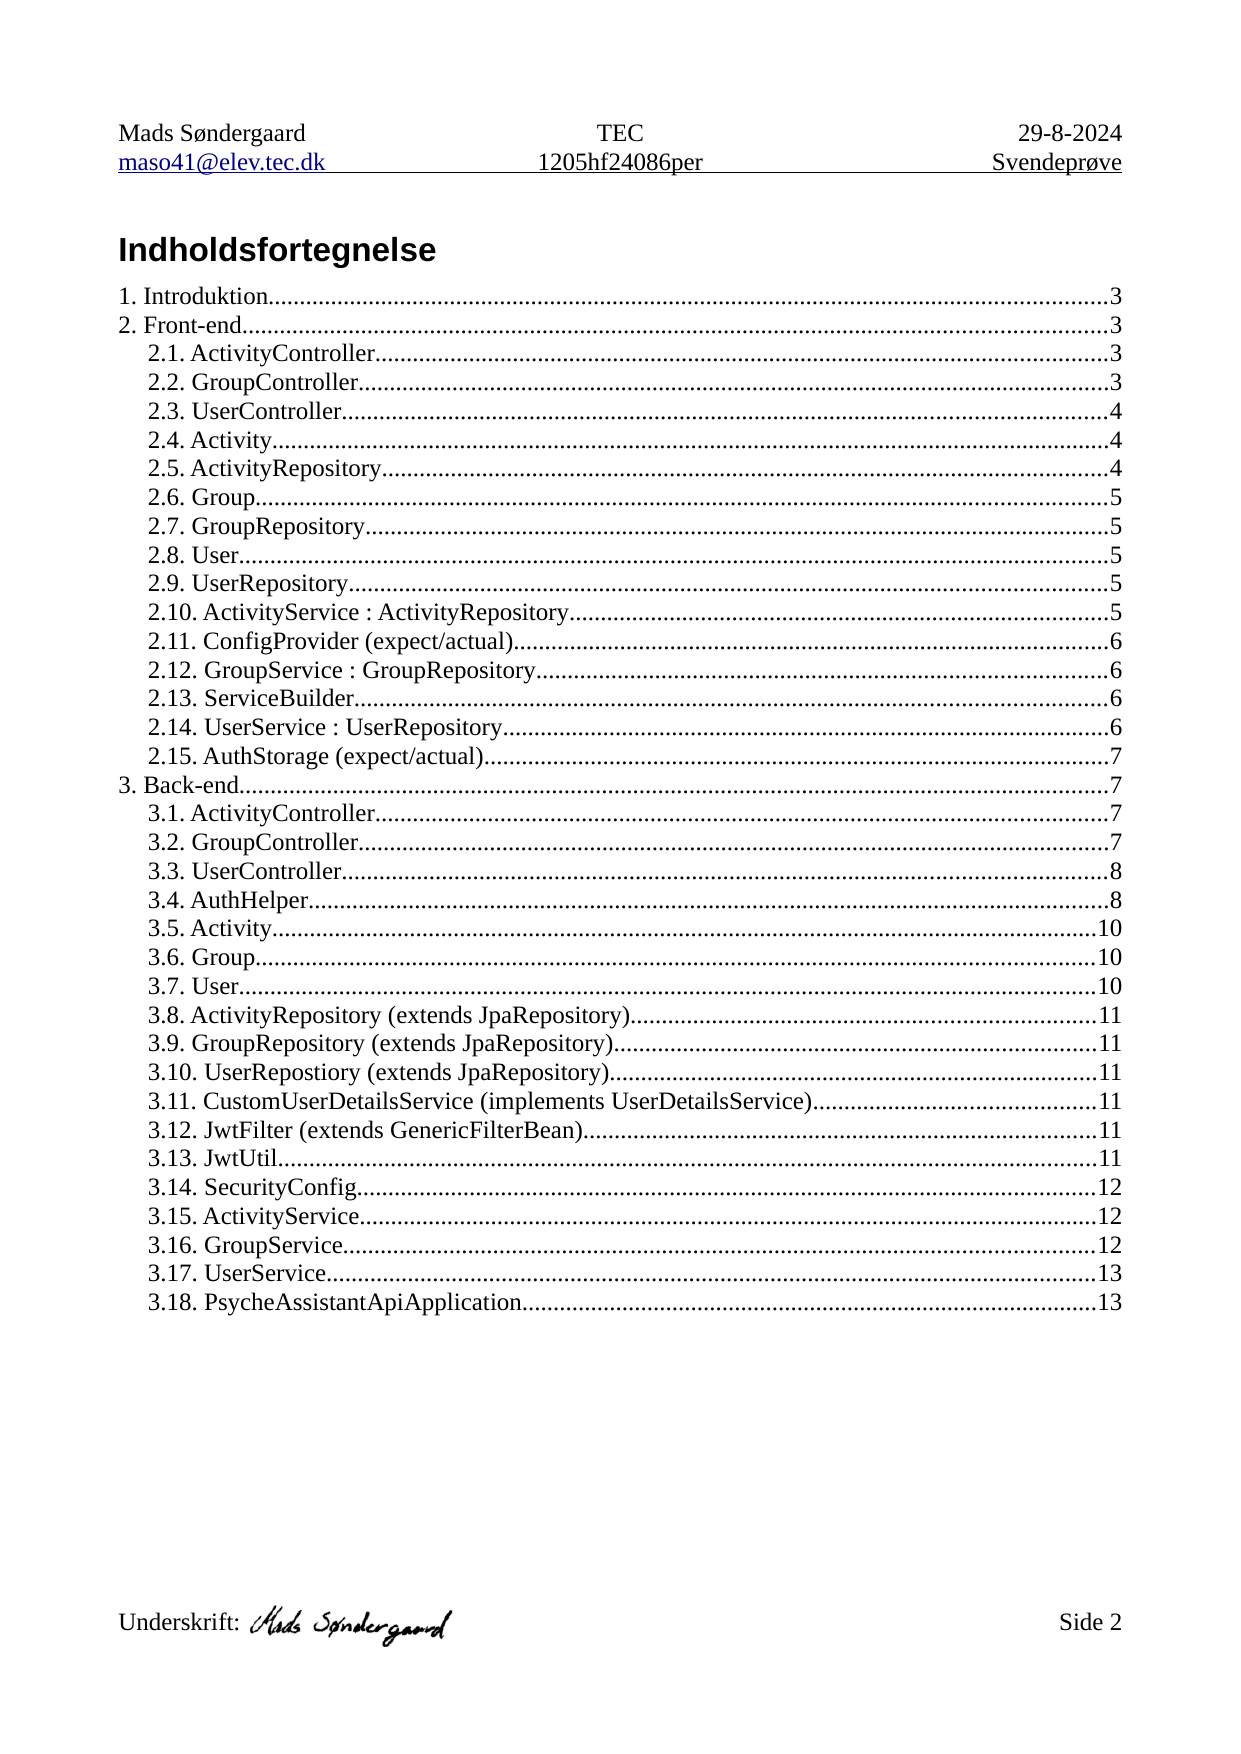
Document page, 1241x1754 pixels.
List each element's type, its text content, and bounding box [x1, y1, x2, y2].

text 2.2. GroupController 3 [148, 367, 1122, 396]
picture [244, 1600, 458, 1647]
text 2.14. UserService : UserRepository 6 [148, 712, 1122, 741]
text 3.1. ActivityController 7 [148, 798, 1122, 827]
text 2.9. UserRepository 5 [148, 568, 1122, 597]
text 2.7. GroupRepository 5 [148, 511, 1122, 540]
subtitle Indholdsfortegnelse [118, 230, 1122, 268]
text 2.13. ServiceBuilder 6 [148, 683, 1122, 712]
text 3.10. UserRepostiory (extends JpaRepository) 11 [148, 1057, 1122, 1086]
text 2.5. ActivityRepository 4 [148, 453, 1122, 482]
text 1. Introduktion 3 [118, 281, 1122, 310]
text 2.3. UserController 4 [148, 396, 1122, 425]
text 2.1. ActivityController 3 [148, 338, 1122, 367]
text 3.7. User 10 [148, 971, 1122, 1000]
text 3.12. JwtFilter (extends GenericFilterBean) 11 [148, 1115, 1122, 1143]
text 3.13. JwtUtil 11 [148, 1143, 1122, 1172]
text 3.3. UserController 8 [148, 856, 1122, 885]
text 3.6. Group 10 [148, 942, 1122, 971]
text 3.5. Activity 10 [148, 913, 1122, 942]
text 3.16. GroupService 12 [148, 1230, 1122, 1258]
text 3.17. UserService 13 [148, 1258, 1122, 1287]
text 3. Back-end 7 [118, 770, 1122, 798]
text 2. Front-end 3 [118, 310, 1122, 338]
text 3.9. GroupRepository (extends JpaRepository) 11 [148, 1028, 1122, 1057]
text 2.11. ConfigProvider (expect/actual) 6 [148, 626, 1122, 655]
text 2.12. GroupService : GroupRepository 6 [148, 655, 1122, 683]
text 3.2. GroupController 7 [148, 827, 1122, 856]
text 3.11. CustomUserDetailsService (implements UserDetailsService) 11 [148, 1086, 1122, 1115]
text 3.8. ActivityRepository (extends JpaRepository) 11 [148, 1000, 1122, 1028]
text 2.10. ActivityService : ActivityRepository 5 [148, 597, 1122, 626]
text 2.6. Group 5 [148, 482, 1122, 511]
text 2.8. User 5 [148, 540, 1122, 568]
text 3.15. ActivityService 12 [148, 1201, 1122, 1230]
text 3.4. AuthHelper 8 [148, 885, 1122, 913]
text 3.14. SecurityConfig 12 [148, 1172, 1122, 1201]
text 2.15. AuthStorage (expect/actual) 7 [148, 741, 1122, 770]
text 2.4. Activity 4 [148, 425, 1122, 453]
text 3.18. PsycheAssistantApiApplication 13 [148, 1287, 1122, 1316]
